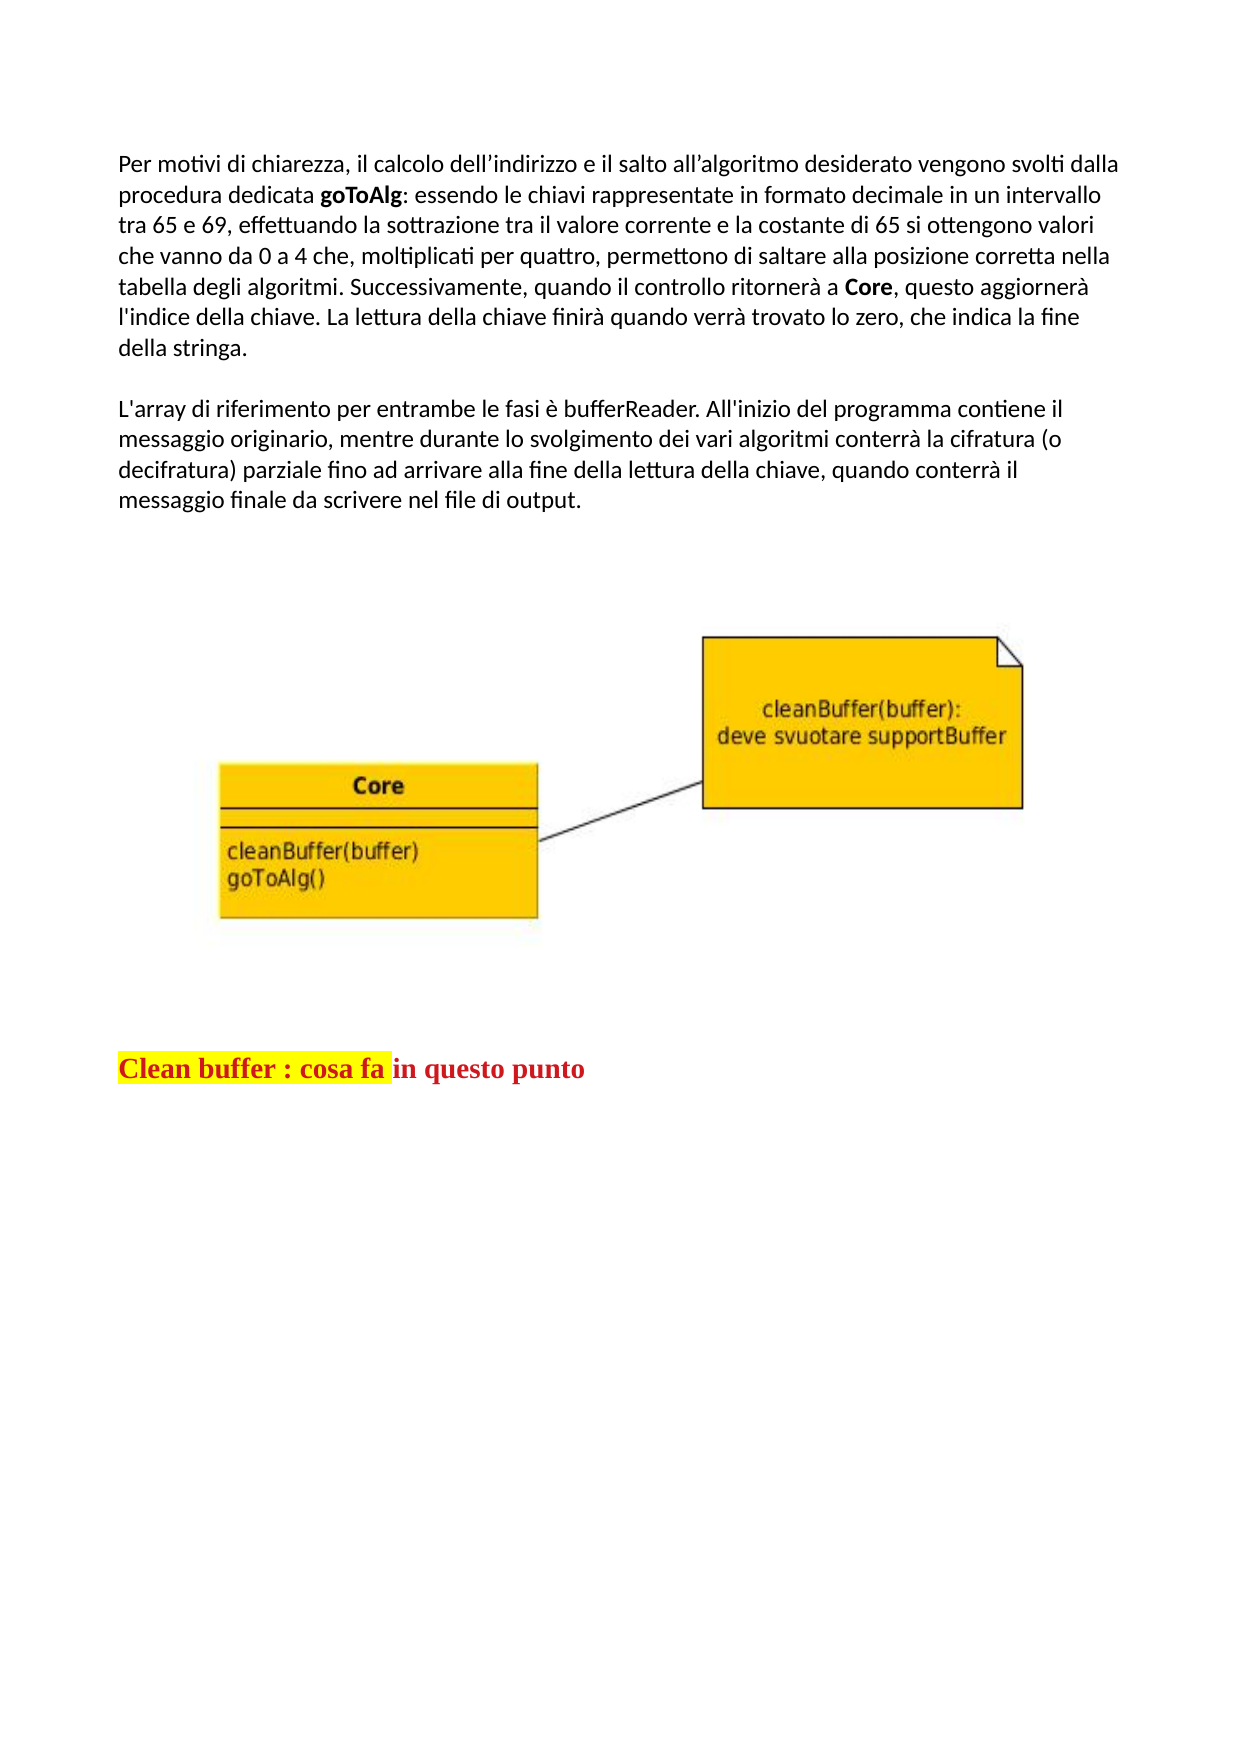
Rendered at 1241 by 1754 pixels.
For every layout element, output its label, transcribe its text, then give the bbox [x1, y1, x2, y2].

text L'array di riferimento per entrambe le fasi è bufferReader. All'inizio del programma contiene il messaggio originario, mentre durante lo svolgimento dei vari algoritmi conterrà la cifratura (o decifratura) parziale fino ad arrivare alla fine della lettura della chiave, quando conterrà il messaggio finale da scrivere nel file di output. [118, 393, 1122, 515]
text Clean buffer : cosa fa in questo punto [118, 1051, 1122, 1084]
text Per motivi di chiarezza, il calcolo dell’indirizzo e il salto all’algoritmo desiderato vengono svolti dalla procedura dedicata goToAlg: essendo le chiavi rappresentate in formato decimale in un intervallo tra 65 e 69, effettuando la sottrazione tra il valore corrente e la costante di 65 si ottengono valori che vanno da 0 a 4 che, moltiplicati per quattro, permettono di saltare alla posizione corretta nella tabella degli algoritmi. Successivamente, quando il controllo ritornerà a Core, questo aggiornerà l'indice della chiave. La lettura della chiave finirà quando verrà trovato lo zero, che indica la fine della stringa. [118, 149, 1122, 362]
